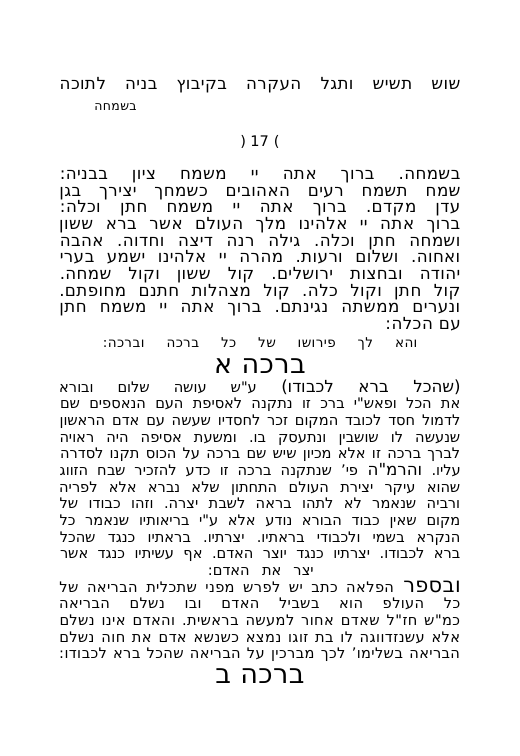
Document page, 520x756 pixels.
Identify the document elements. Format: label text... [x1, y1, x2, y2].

text בשמחה [59, 95, 461, 114]
text (שהכל ברא לכבודו) ע"ש עושה שלום ובורא [59, 379, 461, 395]
text בשמחה. ברוך אתה יי משמח ציון בבניה: [59, 166, 461, 183]
text ברכה א [59, 352, 461, 379]
text שהוא עיקר יצירת העולם התחתון שלא נברא אלא לפריה [59, 479, 461, 495]
text עדן מקדם. ברוך אתה יי משמח חתן וכלה: [59, 199, 461, 216]
text יהודה ובחצות ירושלים. קול ששון וקול שמחה. [59, 266, 461, 283]
text ברוך אתה יי אלהינו מלך העולם אשר ברא ששון [59, 216, 461, 233]
text והא לך פירושו של כל ברכה וברכה: [59, 333, 461, 352]
text ואחוה. ושלום ורעות. מהרה יי אלהינו ישמע בערי [59, 249, 461, 266]
text עם הכלה: [59, 316, 461, 333]
text שנעשה לו שושבין ונתעסק בו. ומשעת אסיפה היה ראויה [59, 429, 461, 445]
text ושמחה חתן וכלה. גילה רנה דיצה וחדוה. אהבה [59, 233, 461, 249]
text ברכה ב [59, 662, 461, 689]
text מקום שאין כבוד הבורא נודע אלא ע"י בריאותיו שנאמר כל [59, 512, 461, 529]
text ברא לכבודו. יצרתיו כנגד יוצר האדם. אף עשיתיו כנגד אשר [59, 545, 461, 562]
text שמח תשמח רעים האהובים כשמחך יצירך בגן [59, 183, 461, 199]
text אלא עשנזדווגה לו בת זוגו נמצא כשנשא אדם את חוה נשלם [59, 629, 461, 645]
text ורביה שנאמר לא לתהו בראה לשבת יצרה. וזהו כבודו של [59, 495, 461, 512]
text כל העולפ הוא בשביל האדם ובו נשלם הבריאה [59, 595, 461, 612]
text עליו. והרמ"ה פי’ שנתקנה ברכה זו כדע להזכיר שבח הזווג [59, 462, 461, 479]
text לדמול חסד לכובד המקום זכר לחסדיו שעשה עם אדם הראשון [59, 412, 461, 429]
text את הכל ופאש"י ברכ זו נתקנה לאסיפת העם הנאספים שם [59, 395, 461, 412]
text הבריאה בשלימו’ לכך מברכין על הבריאה שהכל ברא לכבודו: [59, 645, 461, 662]
text שוש תשיש ותגל העקרה בקיבוץ בניה לתוכה [59, 76, 461, 92]
text ונערים ממשתה נגינתם. ברוך אתה יי משמח חתן [59, 299, 461, 316]
text יצר את האדם: [59, 562, 461, 579]
text ובספר הפלאה כתב יש לפרש מפני שתכלית הבריאה של [59, 579, 461, 595]
text הנקרא בשמי ולכבודי בראתיו. יצרתיו. בראתיו כנגד שהכל [59, 529, 461, 545]
text ) 17 ( [59, 133, 461, 149]
text קול חתן וקול כלה. קול מצהלות חתנם מחופתם. [59, 283, 461, 299]
text כמ"ש חז"ל שאדם אחור למעשה בראשית. והאדם אינו נשלם [59, 612, 461, 629]
text לברך ברכה זו אלא מכיון שיש שם ברכה על הכוס תקנו לסדרה [59, 445, 461, 462]
